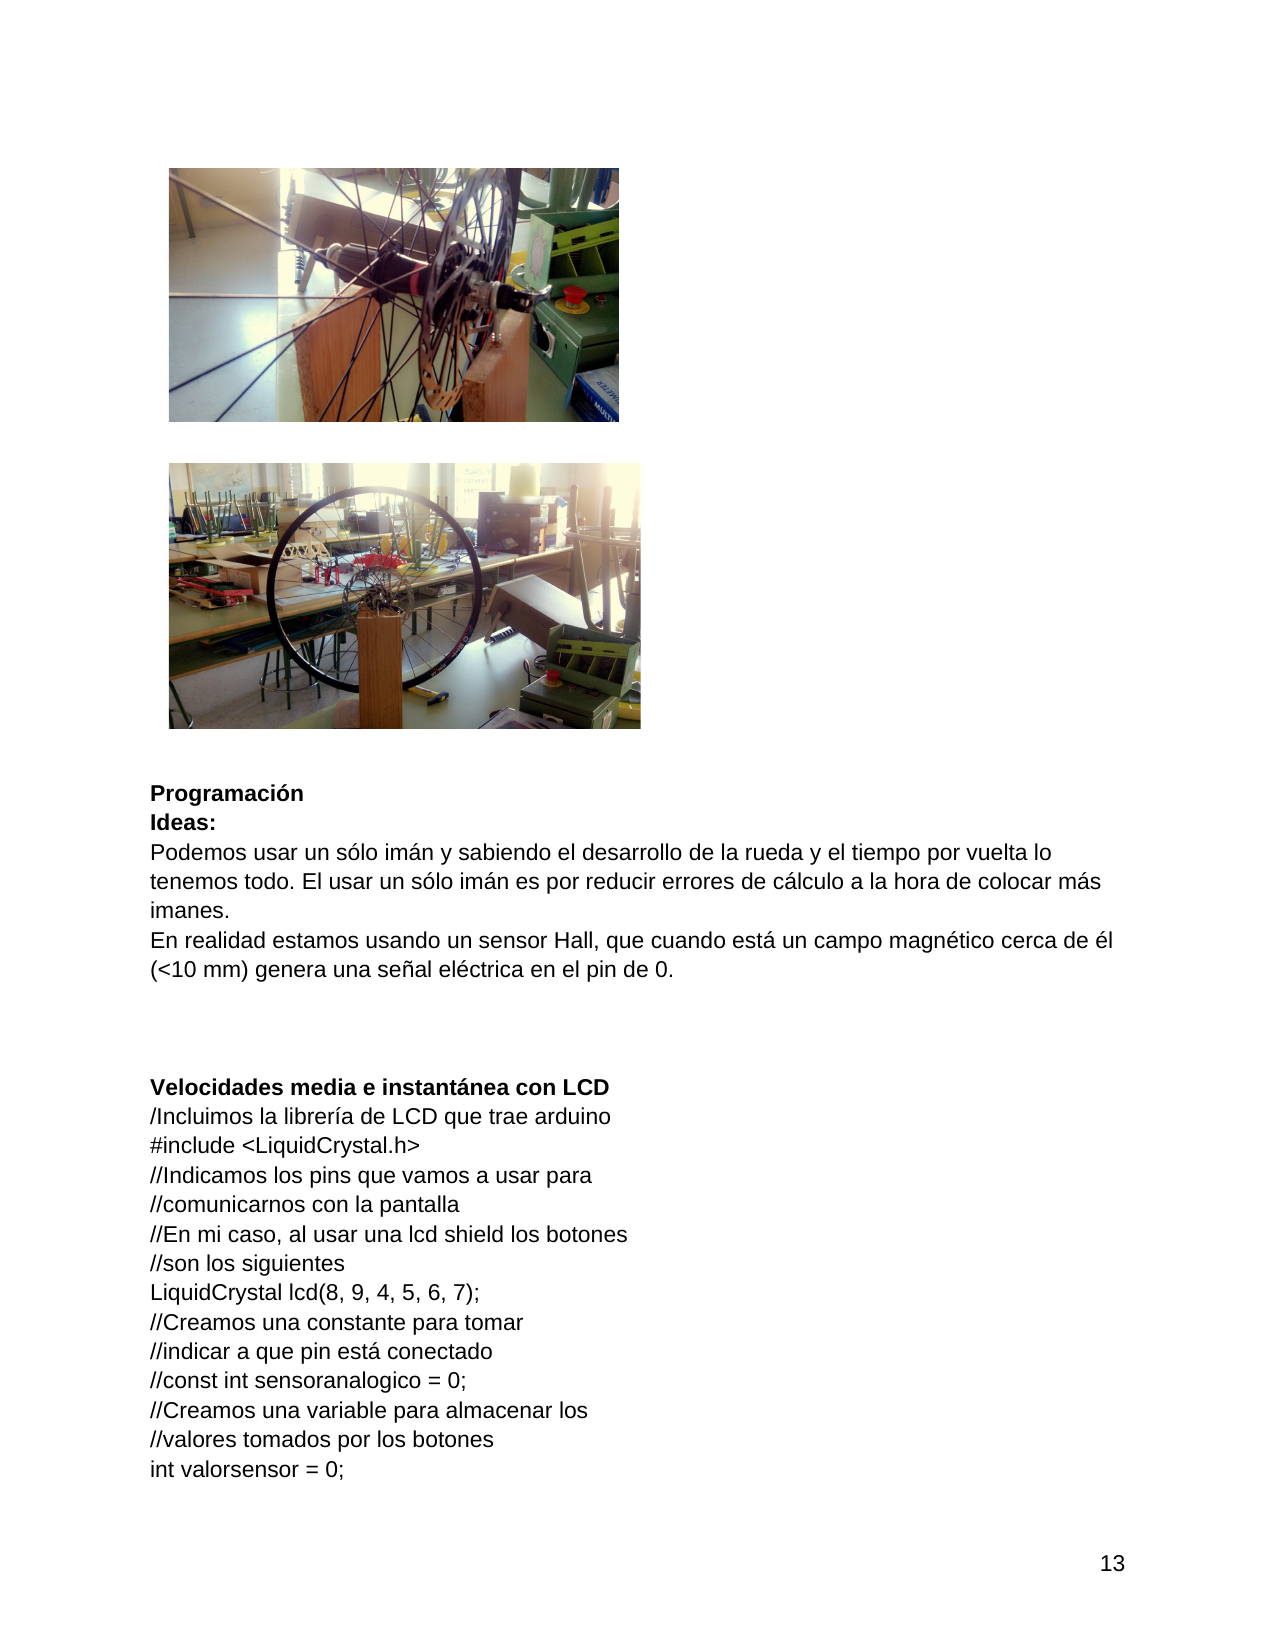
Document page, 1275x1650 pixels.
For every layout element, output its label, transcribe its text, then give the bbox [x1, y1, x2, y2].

text En realidad estamos usando un sensor Hall, que cuando está un campo magnético cerca de él (<10 mm) genera una señal eléctrica en el pin de 0. [150, 927, 1125, 982]
text Velocidades media e instantánea con LCD [150, 1074, 1125, 1100]
text #include <LiquidCrystal.h> [150, 1133, 1125, 1159]
text Podemos usar un sólo imán y sabiendo el desarrollo de la rueda y el tiempo por vuelta lo tenemos todo. El usar un sólo imán es por reducir errores de cálculo a la hora de colocar más imanes. [150, 839, 1125, 924]
text //En mi caso, al usar una lcd shield los botones [150, 1221, 1125, 1247]
picture [168, 463, 641, 729]
picture [168, 168, 619, 422]
text //Creamos una variable para almacenar los [150, 1397, 1125, 1423]
text Ideas: [150, 810, 1125, 836]
text //indicar a que pin está conectado [150, 1339, 1125, 1364]
text //const int sensoranalogico = 0; [150, 1368, 1125, 1394]
text //son los siguientes [150, 1251, 1125, 1276]
text //Creamos una constante para tomar [150, 1309, 1125, 1335]
text //valores tomados por los botones [150, 1427, 1125, 1452]
text int valorsensor = 0; [150, 1456, 1125, 1482]
text //Indicamos los pins que vamos a usar para [150, 1162, 1125, 1188]
text //comunicarnos con la pantalla [150, 1192, 1125, 1217]
text /Incluimos la librería de LCD que trae arduino [150, 1104, 1125, 1129]
text Programación [150, 781, 1125, 806]
text LiquidCrystal lcd(8, 9, 4, 5, 6, 7); [150, 1280, 1125, 1306]
